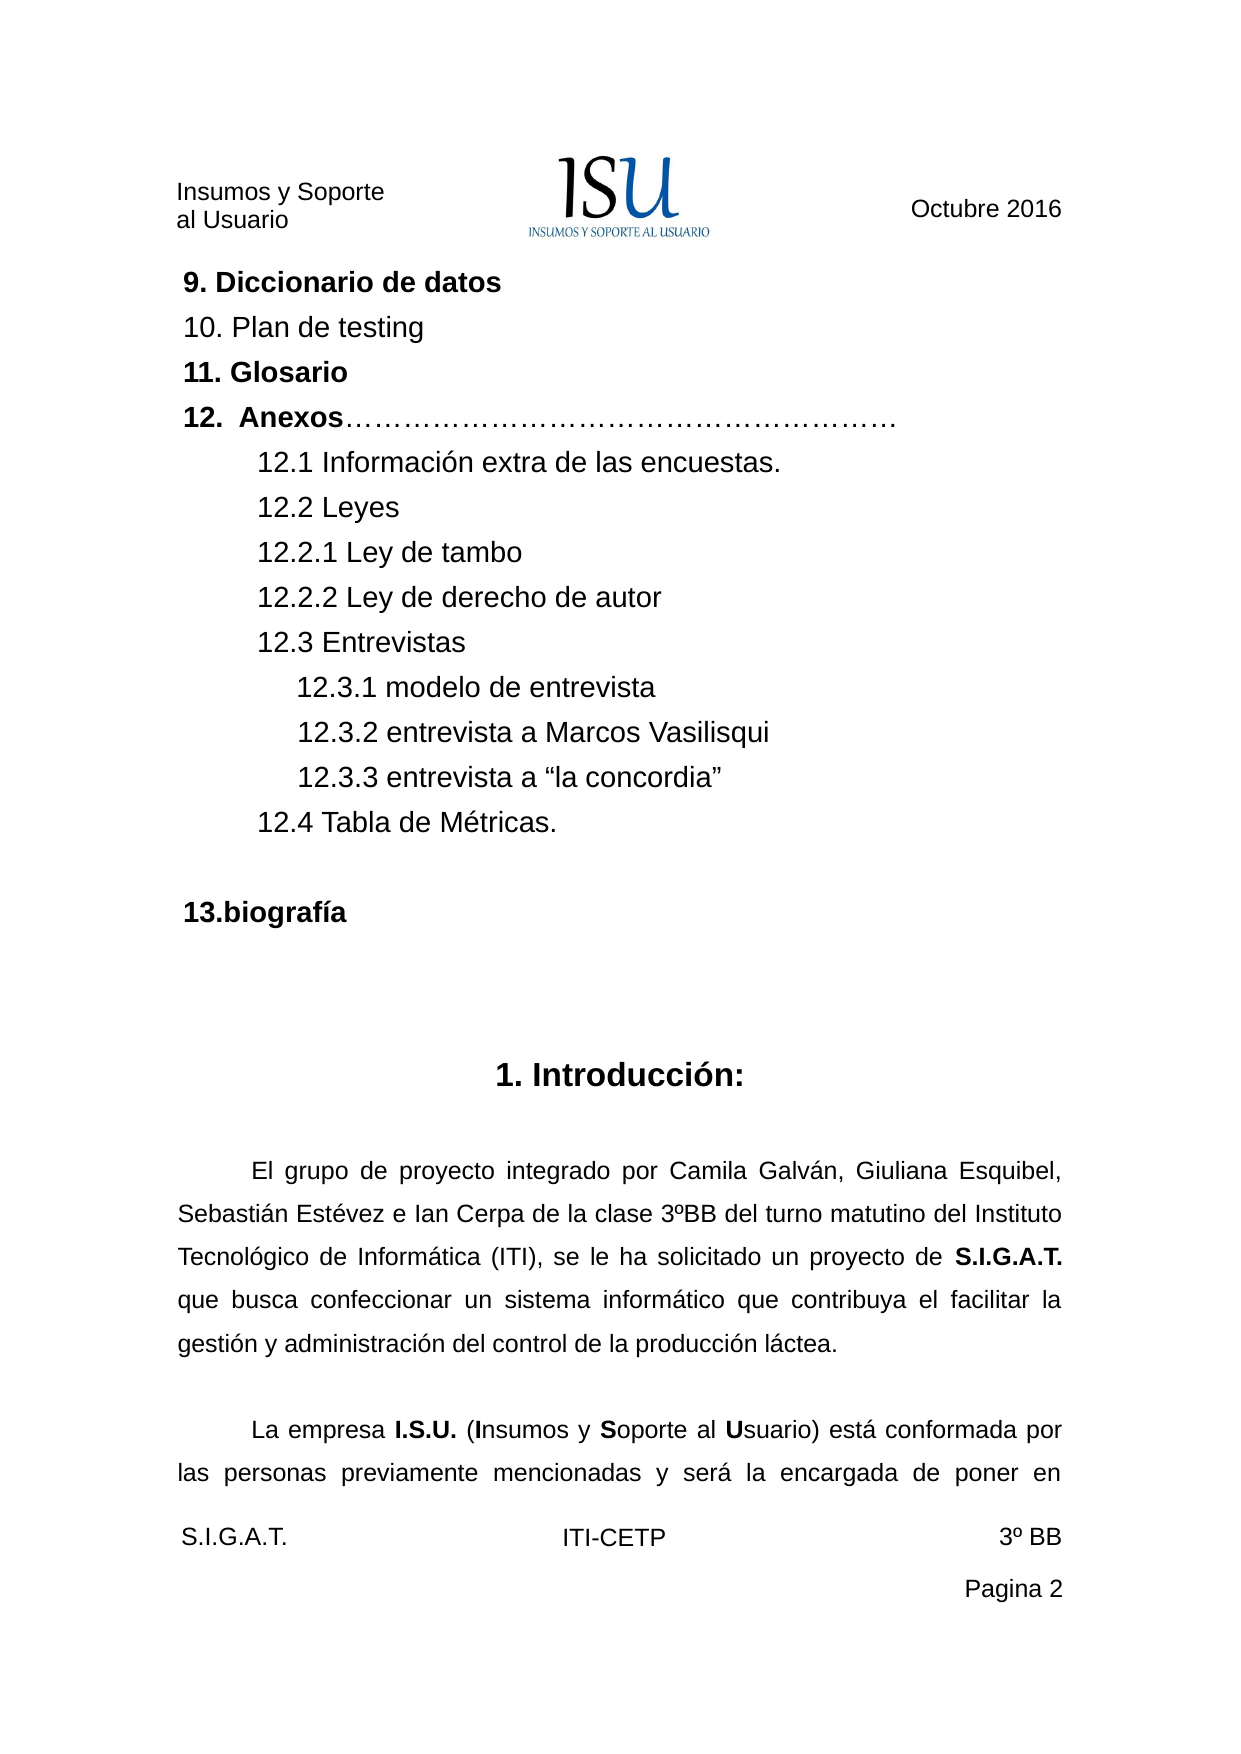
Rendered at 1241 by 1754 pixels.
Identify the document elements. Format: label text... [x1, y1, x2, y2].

table_cell [1002, 710, 1068, 755]
table_cell [1002, 305, 1068, 350]
table_cell [1002, 395, 1068, 440]
table_cell 11. Glosario [177, 350, 1002, 395]
table_header 12.4 Tabla de Métricas. [177, 800, 1068, 845]
table_cell [1002, 350, 1068, 395]
table_cell 12.3.2 entrevista a Marcos Vasilisqui [177, 710, 1002, 755]
table_cell 12.3.3 entrevista a “la concordia” [177, 755, 1002, 800]
table_cell [1002, 755, 1068, 800]
picture [517, 138, 723, 252]
table_cell [1002, 530, 1068, 575]
table_cell 12.2 Leyes [177, 485, 1002, 530]
text 1. Introducción: [177, 1055, 1063, 1094]
table_cell 12.1 Información extra de las encuestas. [177, 440, 1002, 485]
table_cell 10. Plan de testing [177, 305, 1002, 350]
table_cell [1002, 260, 1068, 305]
table_cell [1002, 575, 1068, 620]
table_cell 9. Diccionario de datos [177, 260, 1002, 305]
table_cell 12.3.1 modelo de entrevista [177, 665, 1002, 710]
table_cell [177, 935, 1068, 980]
table_cell 12. Anexos………………………………………………… [177, 395, 1002, 440]
table_cell 12.2.2 Ley de derecho de autor [177, 575, 1002, 620]
table_cell 13.biografía [177, 890, 1068, 935]
table_cell [1002, 620, 1068, 665]
table_cell [1002, 440, 1068, 485]
table_cell [1002, 485, 1068, 530]
table_cell 12.2.1 Ley de tambo [177, 530, 1002, 575]
table_cell [1002, 665, 1068, 710]
text La empresa I.S.U. (Insumos y Soporte al Usuario) está conformada por las personas previamente mencionadas y será la encargada de poner en [177, 1415, 1063, 1487]
table_cell 12.3 Entrevistas [177, 620, 1002, 665]
table_cell [177, 845, 1068, 890]
text El grupo de proyecto integrado por Camila Galván, Giuliana Esquibel, Sebastián Estévez e Ian Cerpa de la clase 3ºBB del turno matutino del Instituto Tecnológico de Informática (ITI), se le ha solicitado un proyecto de S.I.G.A.T. que busca confeccionar un sistema informático que contribuya el facilitar la gestión y administración del control de la producción láctea. [177, 1156, 1063, 1357]
